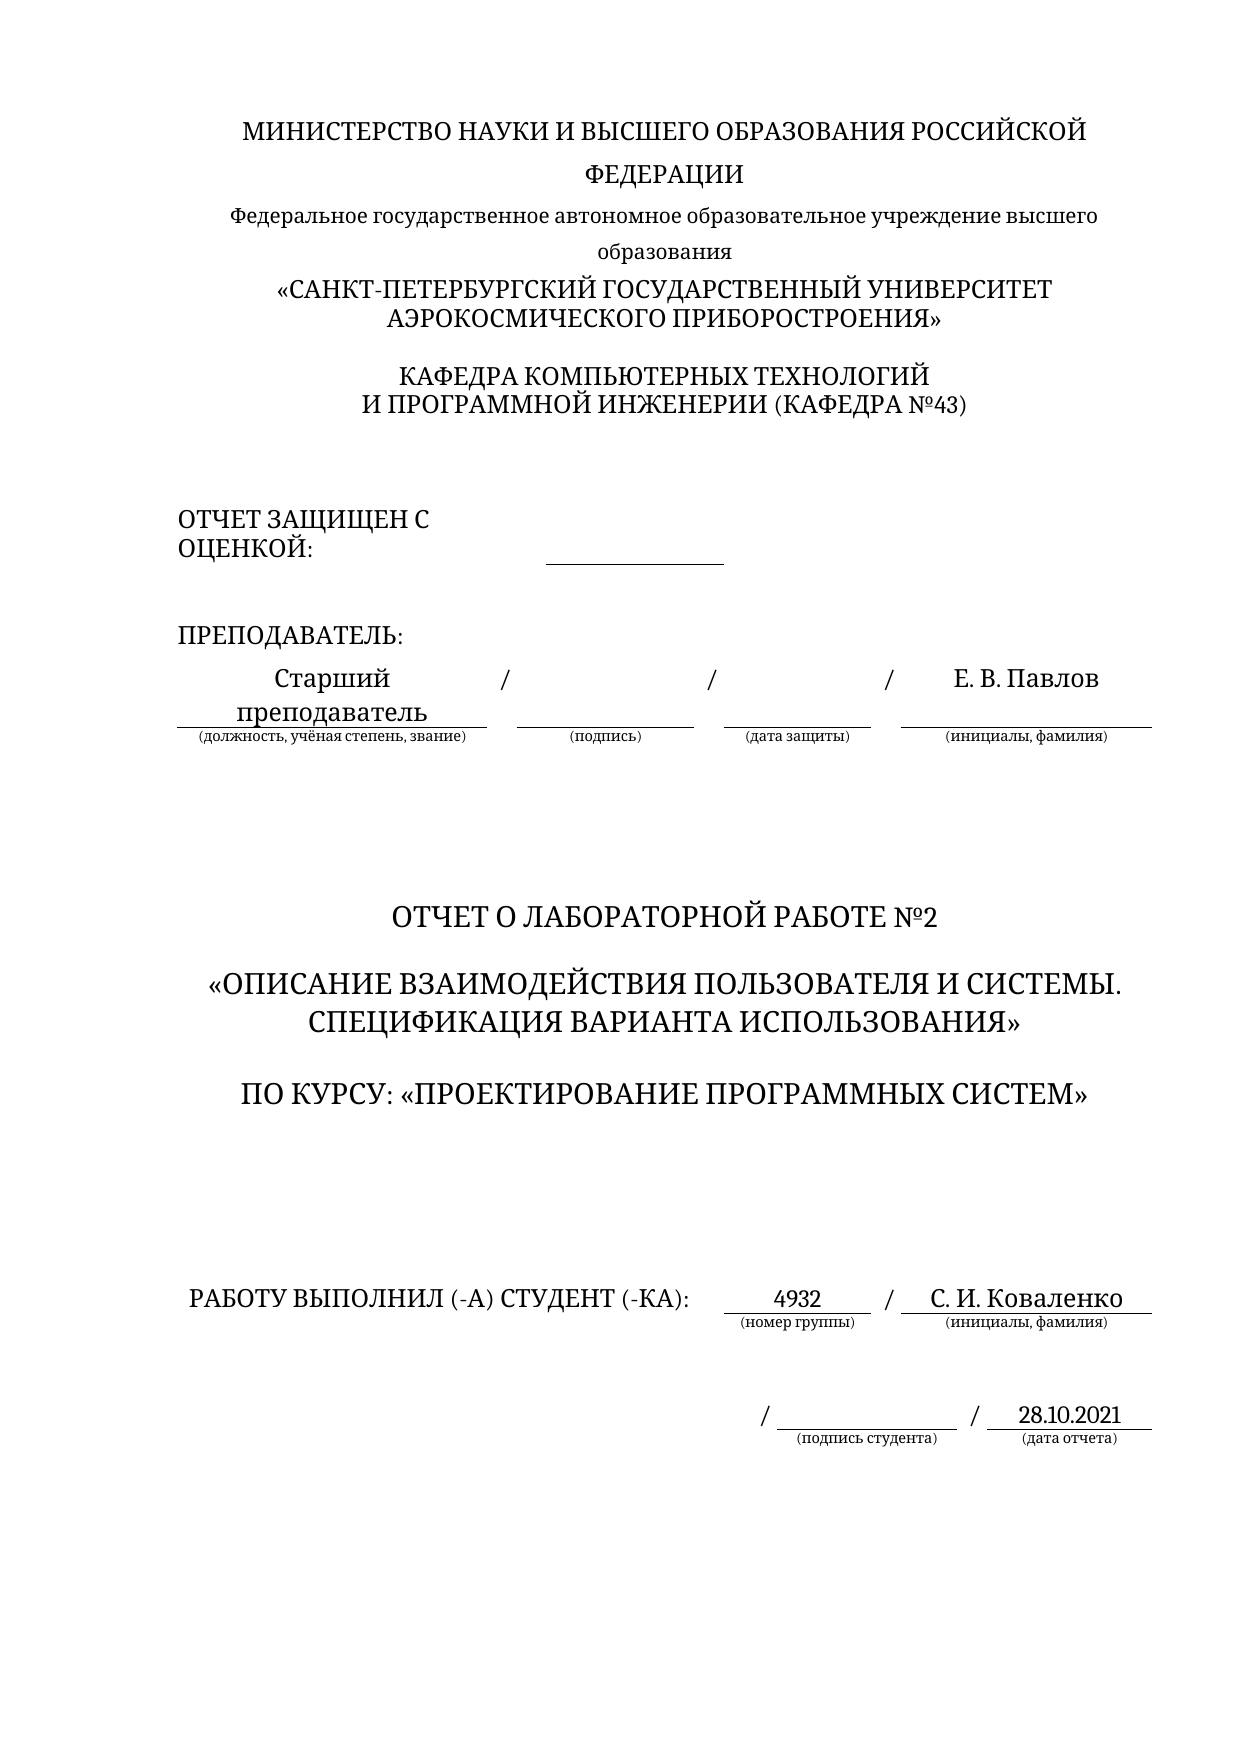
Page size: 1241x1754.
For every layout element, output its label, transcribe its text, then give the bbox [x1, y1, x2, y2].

table_header / [487, 665, 517, 727]
table_cell [487, 727, 517, 757]
table_header / [747, 1401, 777, 1429]
table_header [177, 1401, 747, 1429]
table_header / [871, 665, 901, 727]
table_cell (инициалы, фамилия) [901, 1314, 1152, 1343]
table_cell [747, 1429, 777, 1459]
table_cell (номер группы) [724, 1314, 871, 1343]
table_cell (дата защиты) [724, 728, 871, 757]
table_header / [694, 665, 723, 727]
table_cell [871, 727, 901, 757]
table_header РАБОТУ ВЫПОЛНИЛ (-А) СТУДЕНТ (-КА): [177, 1285, 724, 1313]
table_header С. И. Коваленко [901, 1285, 1152, 1313]
text «ОПИСАНИЕ ВЗАИМОДЕЙСТВИЯ ПОЛЬЗОВАТЕЛЯ И СИСТЕМЫ. [177, 968, 1152, 1001]
table_cell [957, 1429, 987, 1459]
text «САНКТ-ПЕТЕРБУРГСКИЙ ГОСУДАРСТВЕННЫЙ УНИВЕРСИТЕТ [177, 276, 1152, 305]
table_header Старший преподаватель [177, 665, 487, 727]
text Федеральное государственное автономное образовательное учреждение высшего образования [177, 204, 1152, 264]
table_cell (дата отчета) [987, 1430, 1152, 1459]
table_cell [177, 1429, 747, 1459]
table_header Е. В. Павлов [901, 665, 1152, 727]
text АЭРОКОСМИЧЕСКОГО ПРИБОРОСТРОЕНИЯ» [177, 305, 1152, 334]
table_header ОТЧЕТ ЗАЩИЩЕН С ОЦЕНКОЙ: [177, 506, 546, 564]
table_header [777, 1401, 957, 1429]
table_cell (подпись) [517, 728, 694, 757]
table_header 28.10.2021 [987, 1401, 1152, 1429]
text ПО КУРСУ: «ПРОЕКТИРОВАНИЕ ПРОГРАММНЫХ СИСТЕМ» [177, 1078, 1152, 1112]
table_cell (подпись студента) [777, 1430, 957, 1459]
table_header / [871, 1285, 901, 1313]
table_header [724, 665, 871, 727]
table_cell (должность, учёная степень, звание) [177, 728, 487, 757]
text И ПРОГРАММНОЙ ИНЖЕНЕРИИ (КАФЕДРА №43) [177, 391, 1152, 420]
table_header [546, 506, 723, 564]
text СПЕЦИФИКАЦИЯ ВАРИАНТА ИСПОЛЬЗОВАНИЯ» [177, 1006, 1152, 1040]
table_cell (инициалы, фамилия) [901, 728, 1152, 757]
table_cell [871, 1313, 901, 1343]
table_cell [694, 727, 723, 757]
text МИНИСТЕРСТВО НАУКИ И ВЫСШЕГО ОБРАЗОВАНИЯ РОССИЙСКОЙ ФЕДЕРАЦИИ [177, 118, 1152, 190]
table_cell [177, 1313, 724, 1343]
table_header 4932 [724, 1285, 871, 1313]
table_header [724, 506, 1151, 564]
text КАФЕДРА КОМПЬЮТЕРНЫХ ТЕХНОЛОГИЙ [177, 362, 1152, 391]
text ПРЕПОДАВАТЕЛЬ: [177, 622, 1152, 651]
table_header [517, 665, 694, 727]
text ОТЧЕТ О ЛАБОРАТОРНОЙ РАБОТЕ №2 [177, 901, 1152, 934]
table_header / [957, 1401, 987, 1429]
